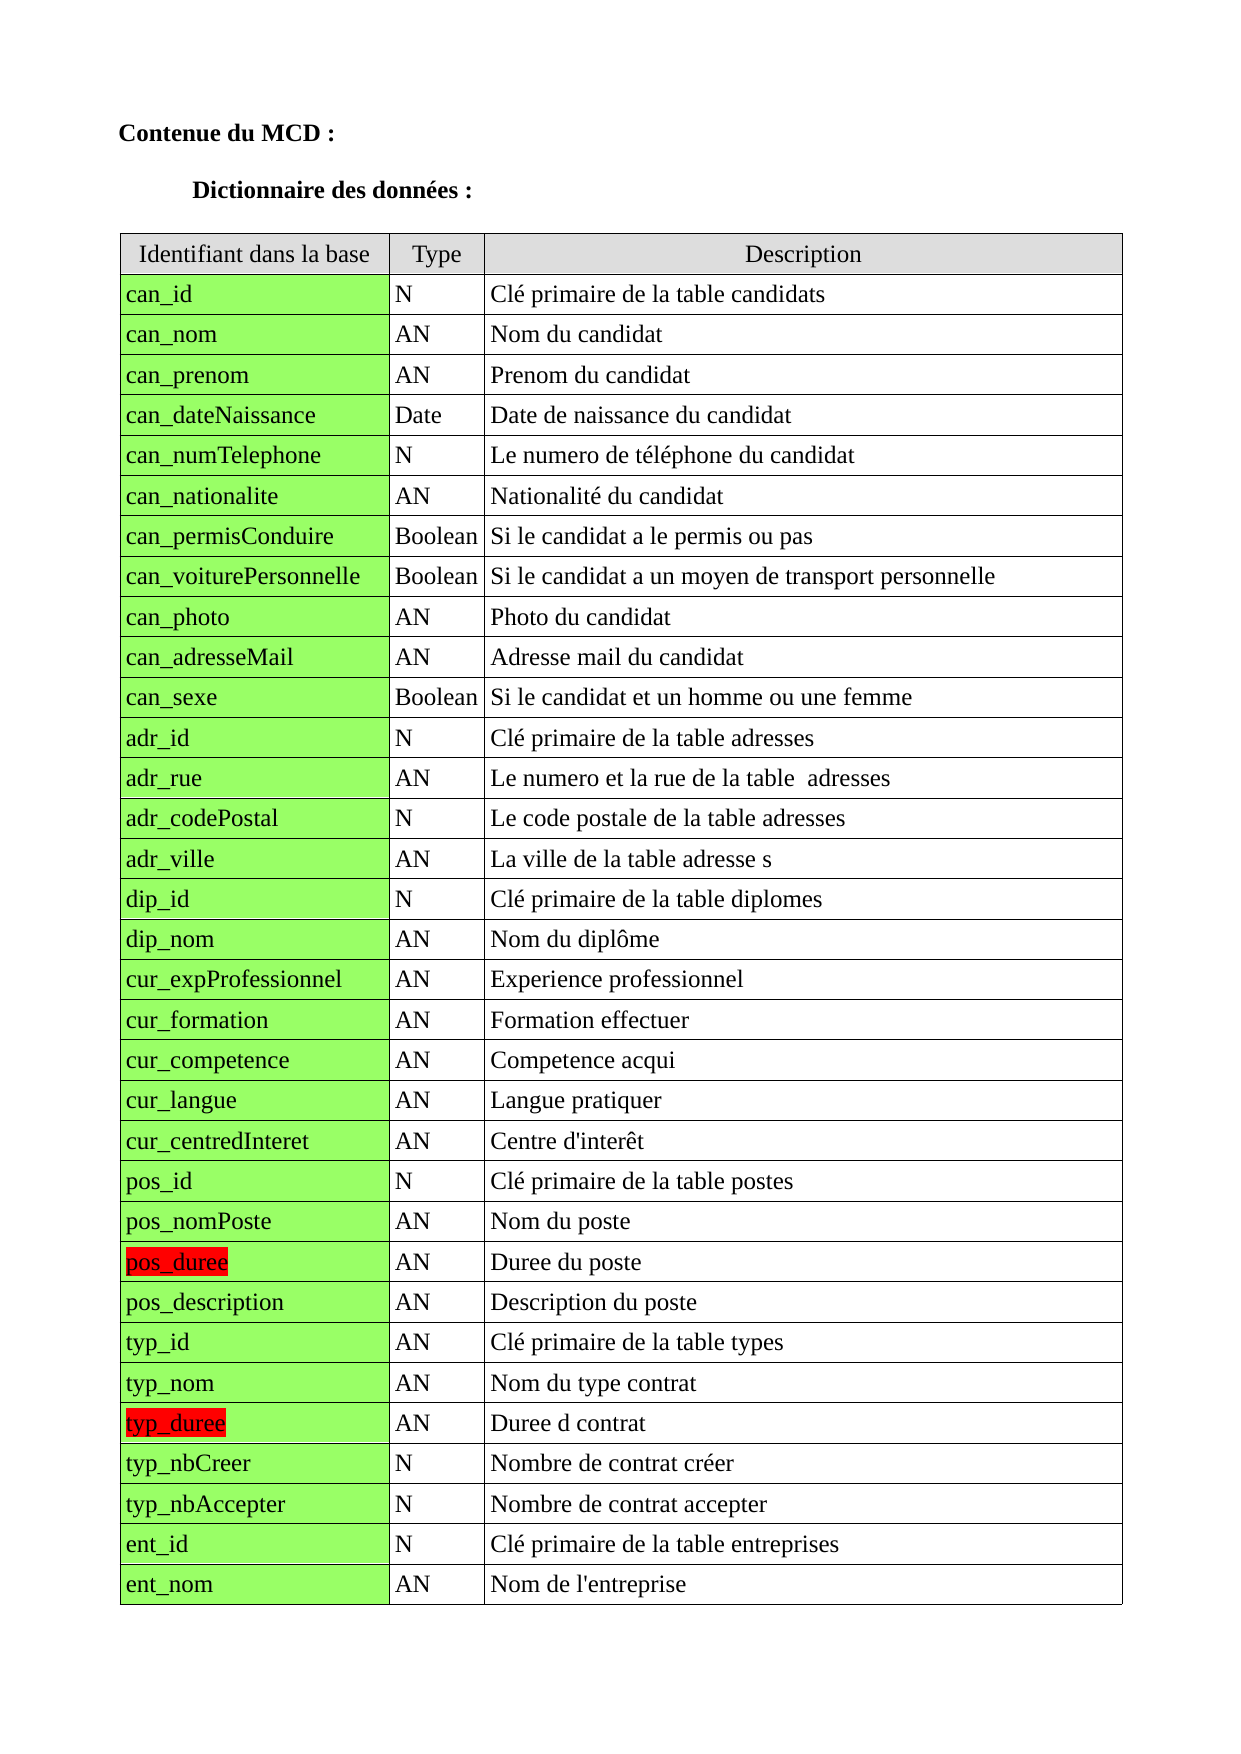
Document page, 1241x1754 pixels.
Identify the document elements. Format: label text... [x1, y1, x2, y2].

table_cell pos_duree [121, 1242, 389, 1281]
table_cell AN [390, 637, 484, 677]
table_cell AN [390, 1081, 484, 1120]
table_cell Le numero et la rue de la table adresses [485, 758, 1122, 797]
table_cell Clé primaire de la table candidats [485, 275, 1122, 314]
table_cell Langue pratiquer [485, 1081, 1122, 1120]
table_cell Clé primaire de la table postes [485, 1161, 1122, 1201]
table_cell AN [390, 1565, 484, 1604]
table_cell typ_nbCreer [121, 1444, 389, 1483]
table_cell Formation effectuer [485, 1000, 1122, 1039]
table_cell Competence acqui [485, 1040, 1122, 1080]
table_cell La ville de la table adresse s [485, 839, 1122, 878]
table_cell pos_nomPoste [121, 1202, 389, 1241]
table_cell AN [390, 960, 484, 999]
table_cell ent_id [121, 1524, 389, 1563]
table_cell pos_id [121, 1161, 389, 1201]
table_cell can_numTelephone [121, 436, 389, 475]
table_cell adr_rue [121, 758, 389, 797]
table_header Description [485, 234, 1122, 273]
text Dictionnaire des données : [118, 176, 1122, 204]
table_cell typ_nom [121, 1363, 389, 1402]
table_cell AN [390, 1000, 484, 1039]
table_cell Clé primaire de la table types [485, 1323, 1122, 1362]
table_cell can_prenom [121, 355, 389, 394]
table_cell cur_formation [121, 1000, 389, 1039]
table_cell Si le candidat a un moyen de transport personnelle [485, 557, 1122, 596]
table_cell can_nationalite [121, 476, 389, 515]
table_cell Nom du candidat [485, 315, 1122, 354]
table_cell Nom du diplôme [485, 920, 1122, 959]
table_cell ent_nom [121, 1565, 389, 1604]
table_cell N [390, 1444, 484, 1483]
table_cell AN [390, 476, 484, 515]
table_cell Date [390, 395, 484, 435]
table_cell typ_nbAccepter [121, 1484, 389, 1523]
table_cell Si le candidat et un homme ou une femme [485, 678, 1122, 717]
table_cell Duree du poste [485, 1242, 1122, 1281]
table_cell Le code postale de la table adresses [485, 799, 1122, 838]
table_cell Nationalité du candidat [485, 476, 1122, 515]
table_cell AN [390, 1363, 484, 1402]
table_cell adr_id [121, 718, 389, 757]
table_cell N [390, 879, 484, 918]
table_cell Experience professionnel [485, 960, 1122, 999]
table_cell N [390, 1524, 484, 1563]
table_cell N [390, 436, 484, 475]
table_cell N [390, 1484, 484, 1523]
table_cell can_dateNaissance [121, 395, 389, 435]
table_cell dip_nom [121, 920, 389, 959]
table_cell Boolean [390, 678, 484, 717]
table_cell Centre d'interêt [485, 1121, 1122, 1160]
table_cell Nombre de contrat créer [485, 1444, 1122, 1483]
table_cell AN [390, 1403, 484, 1442]
table_cell can_photo [121, 597, 389, 636]
table_cell can_voiturePersonnelle [121, 557, 389, 596]
table_cell Si le candidat a le permis ou pas [485, 516, 1122, 556]
table_cell Boolean [390, 557, 484, 596]
table_cell AN [390, 839, 484, 878]
table_header Type [390, 234, 484, 273]
table_cell AN [390, 1323, 484, 1362]
table_cell Photo du candidat [485, 597, 1122, 636]
table_cell Le numero de téléphone du candidat [485, 436, 1122, 475]
table_cell typ_duree [121, 1403, 389, 1442]
table_cell typ_id [121, 1323, 389, 1362]
table_cell Clé primaire de la table diplomes [485, 879, 1122, 918]
table_cell N [390, 799, 484, 838]
table_cell can_sexe [121, 678, 389, 717]
table_cell AN [390, 758, 484, 797]
table_cell AN [390, 355, 484, 394]
table_cell dip_id [121, 879, 389, 918]
table_cell N [390, 718, 484, 757]
table_cell cur_langue [121, 1081, 389, 1120]
table_cell can_id [121, 275, 389, 314]
table_cell AN [390, 315, 484, 354]
table_cell AN [390, 1202, 484, 1241]
table_cell AN [390, 1282, 484, 1322]
table_cell can_permisConduire [121, 516, 389, 556]
table_cell N [390, 275, 484, 314]
table_cell AN [390, 1242, 484, 1281]
table_cell Adresse mail du candidat [485, 637, 1122, 677]
table_cell Boolean [390, 516, 484, 556]
table_cell pos_description [121, 1282, 389, 1322]
table_cell Nombre de contrat accepter [485, 1484, 1122, 1523]
table_cell Nom du type contrat [485, 1363, 1122, 1402]
table_cell adr_codePostal [121, 799, 389, 838]
table_cell Duree d contrat [485, 1403, 1122, 1442]
table_cell AN [390, 1040, 484, 1080]
table_cell adr_ville [121, 839, 389, 878]
table_cell AN [390, 920, 484, 959]
table_cell AN [390, 597, 484, 636]
table_cell can_nom [121, 315, 389, 354]
table_header Identifiant dans la base [121, 234, 389, 273]
table_cell Clé primaire de la table adresses [485, 718, 1122, 757]
table_cell Description du poste [485, 1282, 1122, 1322]
text Contenue du MCD : [118, 118, 1122, 147]
table_cell Date de naissance du candidat [485, 395, 1122, 435]
table_cell AN [390, 1121, 484, 1160]
table_cell Clé primaire de la table entreprises [485, 1524, 1122, 1563]
table_cell Nom de l'entreprise [485, 1565, 1122, 1604]
table_cell N [390, 1161, 484, 1201]
table_cell can_adresseMail [121, 637, 389, 677]
table_cell cur_expProfessionnel [121, 960, 389, 999]
table_cell cur_competence [121, 1040, 389, 1080]
table_cell Prenom du candidat [485, 355, 1122, 394]
table_cell cur_centredInteret [121, 1121, 389, 1160]
table_cell Nom du poste [485, 1202, 1122, 1241]
